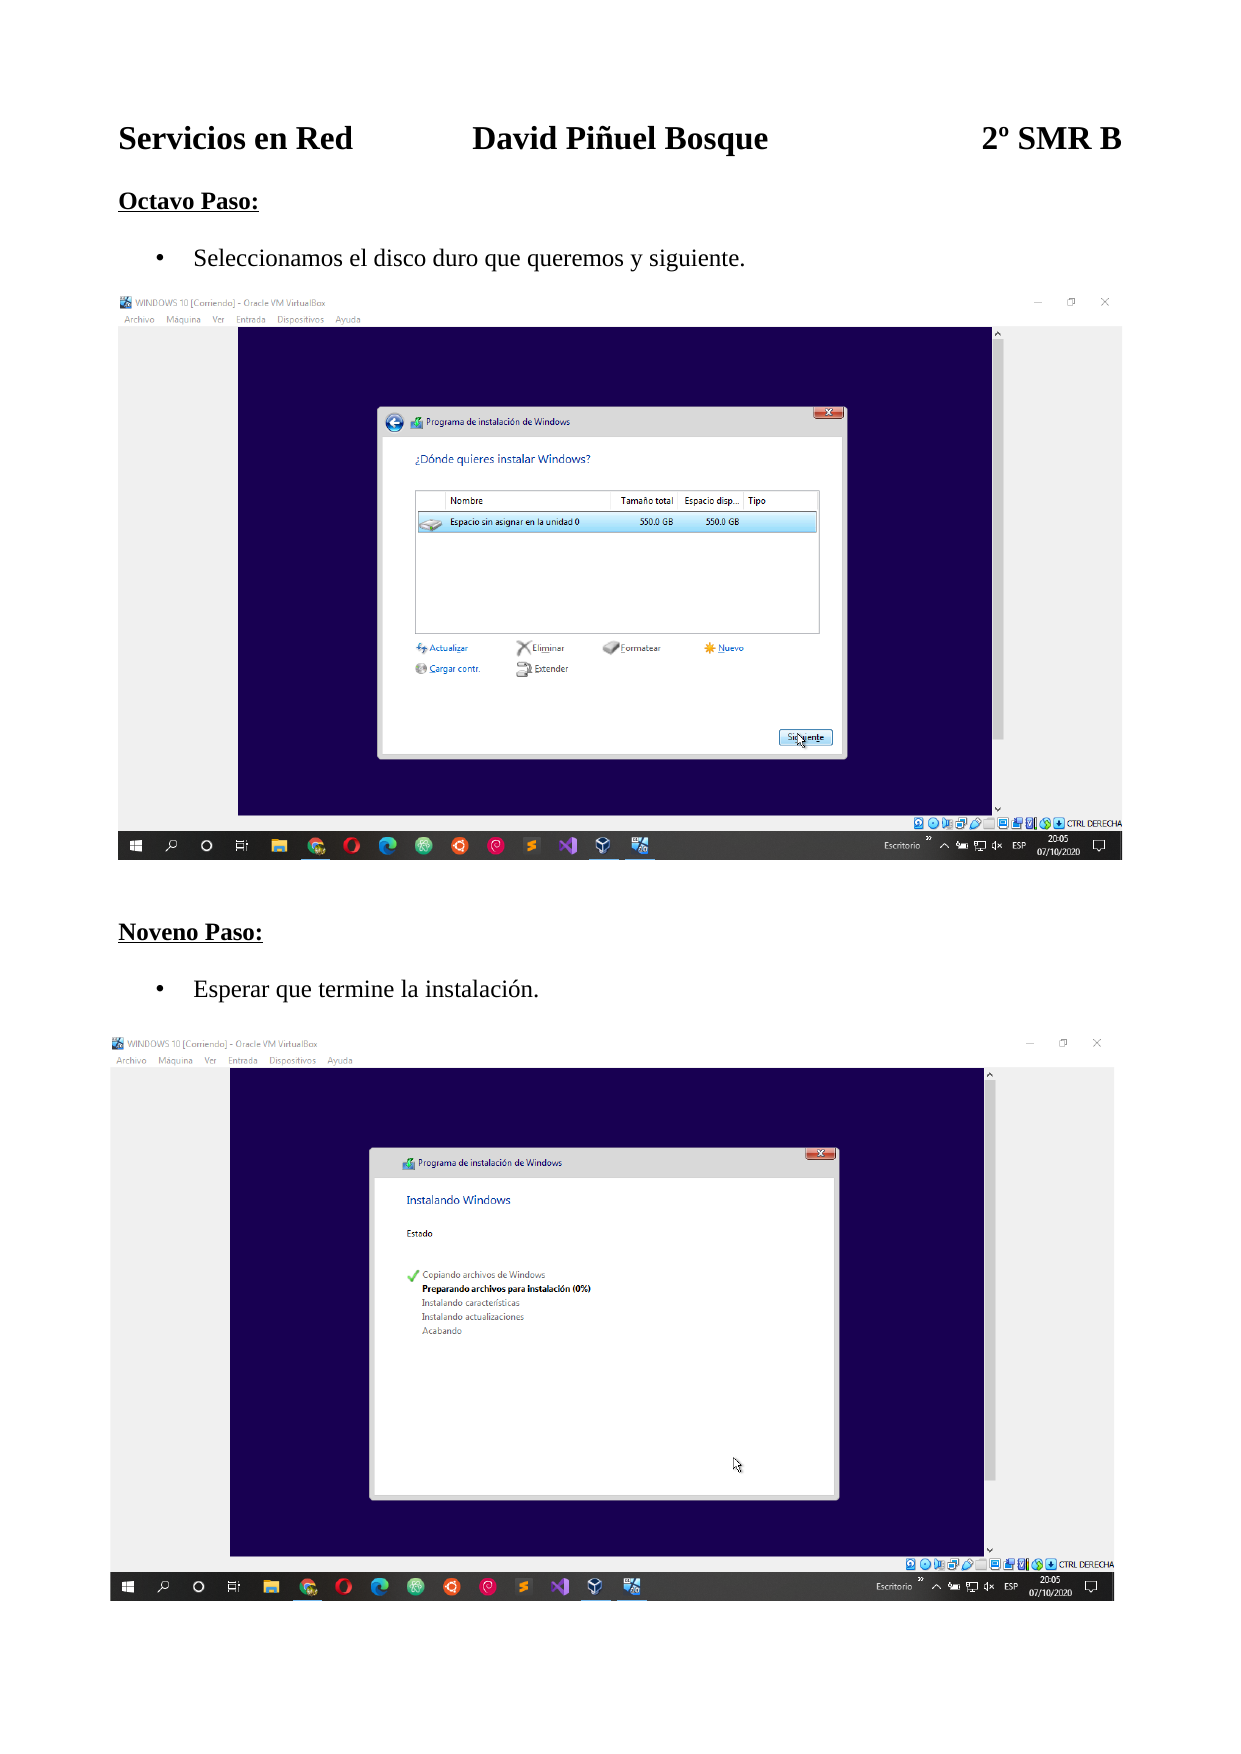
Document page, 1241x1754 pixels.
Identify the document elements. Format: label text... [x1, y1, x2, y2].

picture [110, 1035, 1115, 1601]
list Seleccionamos el disco duro que queremos y siguiente. [156, 243, 1122, 272]
text Noveno Paso: [118, 917, 1122, 945]
picture [118, 294, 1123, 860]
list Esperar que termine la instalación. [156, 974, 1122, 1003]
text Octavo Paso: [118, 186, 1122, 215]
